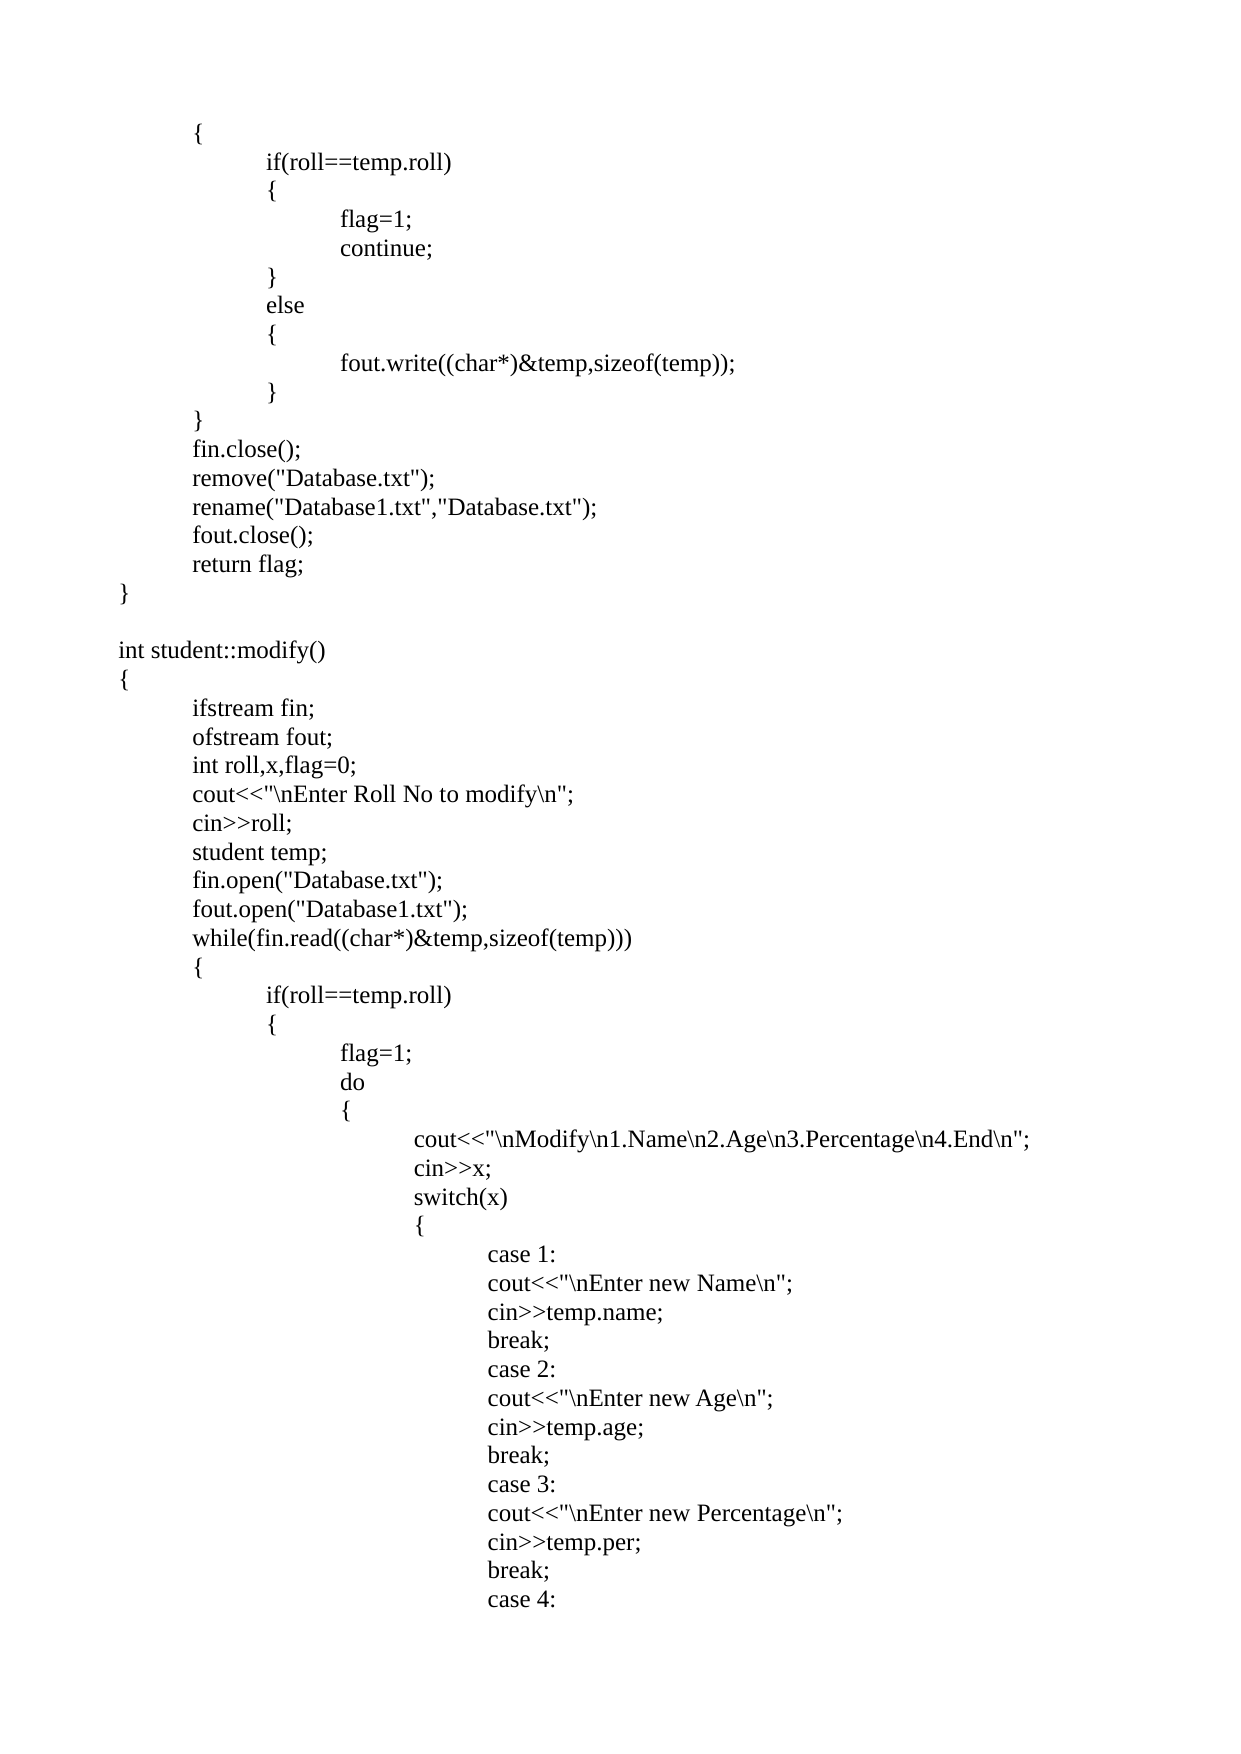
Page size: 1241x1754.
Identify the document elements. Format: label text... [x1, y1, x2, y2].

text fout.open("Database1.txt"); [118, 894, 1122, 923]
text student temp; [118, 837, 1122, 866]
text remove("Database.txt"); [118, 463, 1122, 492]
text } [118, 262, 1122, 291]
text } [118, 578, 1122, 607]
text cout<<"\nEnter new Age\n"; [118, 1383, 1122, 1412]
text fout.close(); [118, 521, 1122, 549]
text cout<<"\nModify\n1.Name\n2.Age\n3.Percentage\n4.End\n"; [118, 1124, 1122, 1153]
text else [118, 291, 1122, 319]
text cin>>temp.per; [118, 1527, 1122, 1556]
text case 2: [118, 1354, 1122, 1383]
text if(roll==temp.roll) [118, 981, 1122, 1009]
text while(fin.read((char*)&temp,sizeof(temp))) [118, 923, 1122, 952]
text break; [118, 1556, 1122, 1584]
text } [118, 377, 1122, 406]
text cout<<"\nEnter new Percentage\n"; [118, 1498, 1122, 1527]
text cin>>temp.name; [118, 1297, 1122, 1326]
text break; [118, 1326, 1122, 1354]
text { [118, 319, 1122, 348]
text cin>>temp.age; [118, 1412, 1122, 1441]
text continue; [118, 233, 1122, 262]
text ifstream fin; [118, 693, 1122, 722]
text } [118, 406, 1122, 434]
text do [118, 1067, 1122, 1096]
text { [118, 176, 1122, 204]
text flag=1; [118, 204, 1122, 233]
text { [118, 1211, 1122, 1239]
text { [118, 952, 1122, 981]
text break; [118, 1441, 1122, 1469]
text { [118, 1009, 1122, 1038]
text ofstream fout; [118, 722, 1122, 751]
text { [118, 1096, 1122, 1124]
text flag=1; [118, 1038, 1122, 1067]
text { [118, 664, 1122, 693]
text return flag; [118, 549, 1122, 578]
text cin>>x; [118, 1153, 1122, 1182]
text int student::modify() [118, 636, 1122, 664]
text { [118, 118, 1122, 147]
text cout<<"\nEnter Roll No to modify\n"; [118, 779, 1122, 808]
text cout<<"\nEnter new Name\n"; [118, 1268, 1122, 1297]
text if(roll==temp.roll) [118, 147, 1122, 176]
text rename("Database1.txt","Database.txt"); [118, 492, 1122, 521]
text fout.write((char*)&temp,sizeof(temp)); [118, 348, 1122, 377]
text case 1: [118, 1239, 1122, 1268]
text case 4: [118, 1584, 1122, 1613]
text fin.open("Database.txt"); [118, 866, 1122, 894]
text switch(x) [118, 1182, 1122, 1211]
text case 3: [118, 1469, 1122, 1498]
text fin.close(); [118, 434, 1122, 463]
text int roll,x,flag=0; [118, 751, 1122, 779]
text cin>>roll; [118, 808, 1122, 837]
